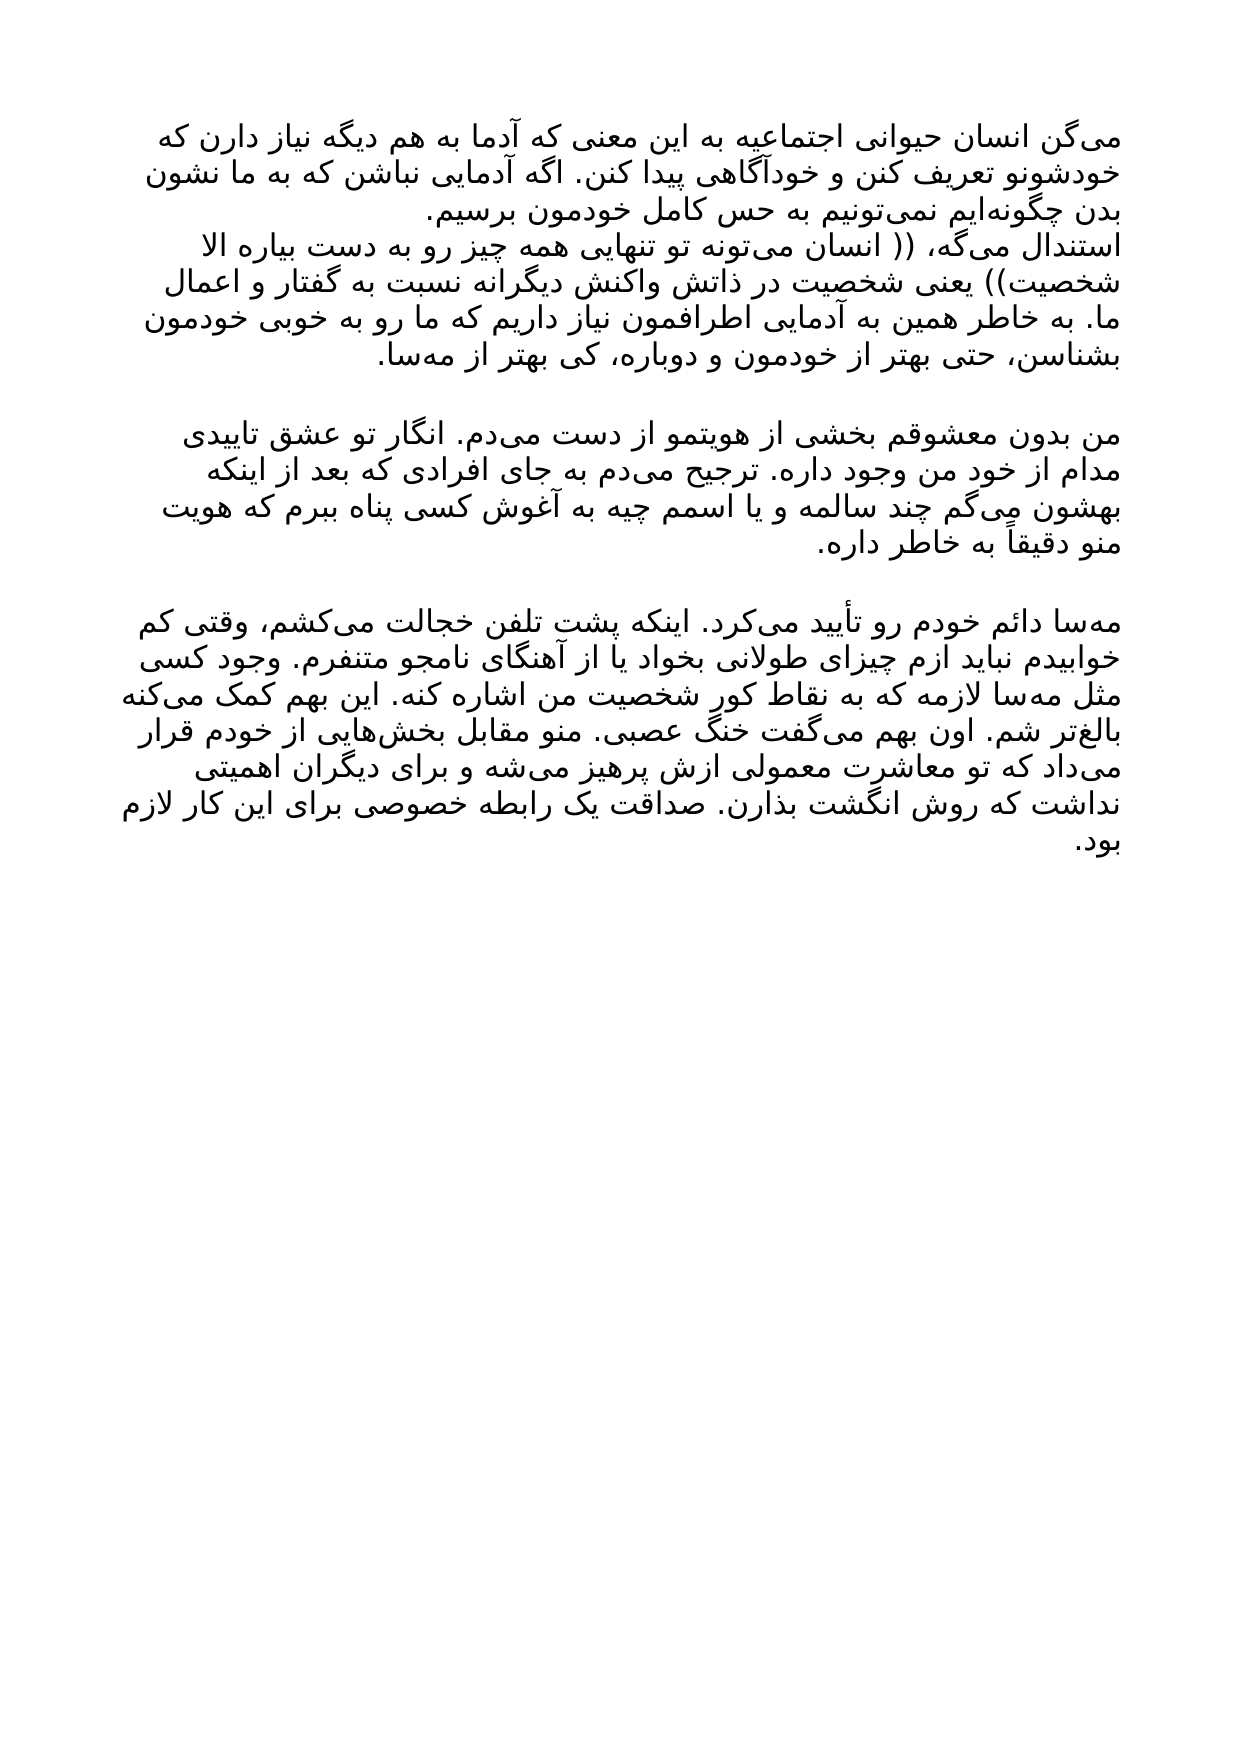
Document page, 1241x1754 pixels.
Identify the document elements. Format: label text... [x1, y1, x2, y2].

text می‌گن انسان حیوانی اجتماعیه به این معنی که آدما به هم‌ دیگه نیاز دارن که خودشونو تعریف کنن و خودآگاهی پیدا کنن. اگه آدمایی نباشن که به ما نشون بدن چگونه‌ایم نمی‌تونیم به حس کامل خودمون برسیم. [118, 118, 1122, 227]
text استندال می‌گه، (( انسان می‌تونه تو تنهایی همه چیز رو به دست بیاره الا شخصیت)) یعنی شخصیت در ذاتش واکنش دیگرانه نسبت به گفتار و اعمال ما. به خاطر همین به آدمایی اطرافمون نیاز داریم که ما رو به خوبی خودمون بشناسن، حتی بهتر از خودمون و دوباره، کی بهتر از مه‌سا. [118, 227, 1122, 373]
text مه‌سا دائم خودم رو تأیید می‌کرد. اینکه پشت تلفن خجالت می‌کشم، وقتی کم خوابیدم نباید ازم چیزای طولانی بخواد یا از آهنگای نامجو متنفرم. وجود کسی مثل مه‌سا لازمه که به نقاط کور شخصیت من اشاره کنه. این بهم کمک می‌کنه بالغ‌تر شم. اون بهم می‌گفت خنگ عصبی. منو مقابل بخش‌هایی از خودم قرار می‌داد که تو معاشرت معمولی ازش پرهیز می‌شه و برای دیگران اهمیتی نداشت که روش انگشت بذارن. صداقت یک رابطه خصوصی برای این کار لازم بود. [118, 603, 1122, 858]
text من بدون معشوقم بخشی از هویتمو از دست می‌دم. انگار تو عشق تاییدی مدام از خود من وجود داره. ترجیح می‌دم به جای افرادی که بعد از اینکه بهشون می‌گم چند سالمه و یا اسمم چیه به آغوش کسی پناه ببرم که هویت منو دقیقاً به خاطر داره. [118, 415, 1122, 561]
